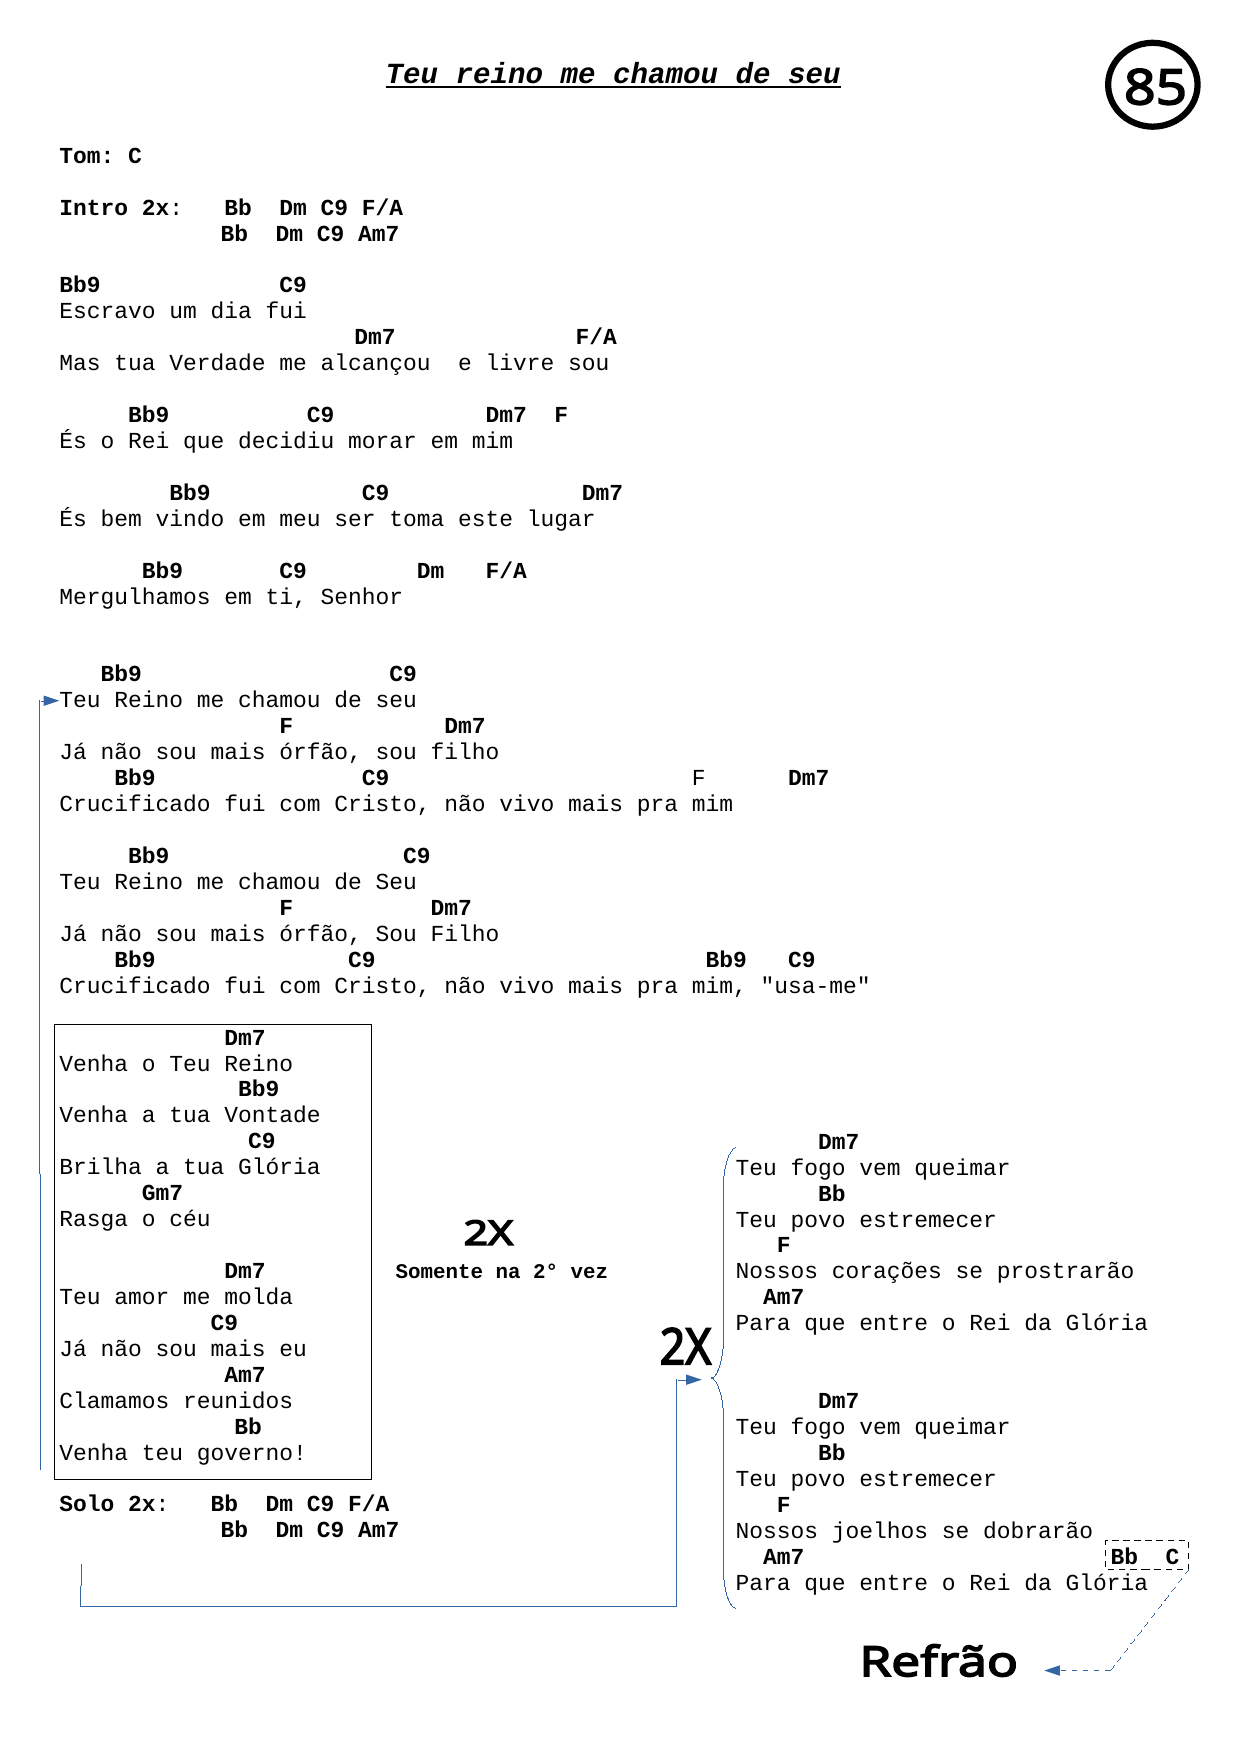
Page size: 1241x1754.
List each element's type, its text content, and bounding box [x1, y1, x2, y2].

text Brilha a tua Glória [59, 1156, 371, 1182]
text [372, 1363, 1167, 1389]
text Bb9 C9 [59, 844, 1167, 870]
text [372, 1026, 1167, 1052]
text Já não sou mais eu [59, 1337, 371, 1363]
text Venha teu governo! [677, 1441, 723, 1467]
text C9 [59, 1311, 371, 1337]
text Mergulhamos em ti, Senhor [59, 585, 1167, 611]
text Bb [724, 1415, 1167, 1441]
text [1112, 59, 1167, 92]
text Gm7 [372, 1182, 723, 1207]
text Escravo um dia fui [59, 300, 1167, 326]
text Bb Dm C9 Am7 [59, 222, 1167, 248]
text Dm7 F/A [59, 326, 1167, 352]
text Teu amor me molda [724, 1285, 1167, 1311]
text Dm7 Somente na 2° vez [372, 1259, 723, 1285]
text F Dm7 [59, 715, 1167, 741]
text Bb Dm C9 Am7 [59, 1519, 676, 1545]
text Gm7 [59, 1182, 371, 1207]
text Bb9 C9 [59, 274, 1167, 300]
text Mas tua Verdade me alcançou e livre sou [59, 352, 1167, 377]
text Tom: C [59, 144, 1167, 170]
text Crucificado fui com Cristo, não vivo mais pra mim [59, 792, 1167, 818]
text Bb9 C9 [59, 663, 1167, 689]
text Teu amor me molda [372, 1285, 723, 1311]
text Bb [59, 1415, 371, 1441]
text Venha teu governo! [724, 1441, 1167, 1467]
text Dm7 Somente na 2° vez [59, 1259, 371, 1285]
text Bb Dm C9 Am7 [724, 1519, 1167, 1545]
text [372, 1078, 1167, 1104]
text Rasga o céu [724, 1207, 1167, 1233]
text Dm7 Somente na 2° vez [724, 1259, 1167, 1285]
text Intro 2x: Bb Dm C9 F/A [59, 196, 1167, 222]
text Crucificado fui com Cristo, não vivo mais pra mim, "usa-me" [59, 974, 1167, 1000]
text Bb9 C9 Dm7 [59, 481, 1167, 507]
text [702, 1337, 1167, 1363]
text Bb9 C9 Dm F/A [59, 559, 1167, 585]
text Teu Reino me chamou de seu [59, 689, 1167, 715]
text Venha a tua Vontade [59, 1104, 371, 1130]
text Teu reino me chamou de seu [59, 59, 1112, 92]
text Venha teu governo! [372, 1441, 676, 1467]
text [372, 1104, 1167, 1130]
text Já não sou mais órfão, Sou Filho [59, 922, 1167, 948]
text Bb9 C9 F Dm7 [59, 767, 1167, 792]
text Solo 2x: Bb Dm C9 F/A [724, 1493, 1167, 1519]
text Venha o Teu Reino [59, 1052, 371, 1078]
text Bb Dm C9 Am7 [677, 1519, 723, 1545]
text C9 [724, 1311, 1167, 1337]
text Bb9 C9 Dm7 F [59, 403, 1167, 429]
text Venha teu governo! [59, 1441, 371, 1467]
text Brilha a tua Glória [372, 1156, 1167, 1182]
text Rasga o céu [59, 1207, 371, 1233]
text Solo 2x: Bb Dm C9 F/A [677, 1493, 723, 1519]
text Já não sou mais órfão, sou filho [59, 741, 1167, 767]
text [372, 1052, 1167, 1078]
text Bb [677, 1415, 723, 1441]
text És o Rei que decidiu morar em mim [59, 429, 1167, 455]
text Rasga o céu [372, 1207, 723, 1233]
text [372, 1337, 676, 1363]
text Am7 [59, 1363, 371, 1389]
text Gm7 [724, 1182, 1167, 1207]
text Clamamos reunidos [59, 1389, 371, 1415]
text Clamamos reunidos [677, 1389, 1167, 1415]
text Teu amor me molda [59, 1285, 371, 1311]
text C9 [372, 1130, 1167, 1156]
text C9 [372, 1311, 723, 1337]
text Teu Reino me chamou de Seu [59, 870, 1167, 896]
text C9 [59, 1130, 371, 1156]
text Bb9 [59, 1078, 371, 1104]
text Bb [372, 1415, 676, 1441]
text Clamamos reunidos [372, 1389, 676, 1415]
text C9 [665, 1333, 676, 1337]
text És bem vindo em meu ser toma este lugar [59, 507, 1167, 533]
text F Dm7 [59, 896, 1167, 922]
text Dm7 [59, 1026, 371, 1052]
text Bb9 C9 Bb9 C9 [59, 948, 1167, 974]
text Solo 2x: Bb Dm C9 F/A [59, 1493, 676, 1519]
text [670, 1337, 694, 1363]
